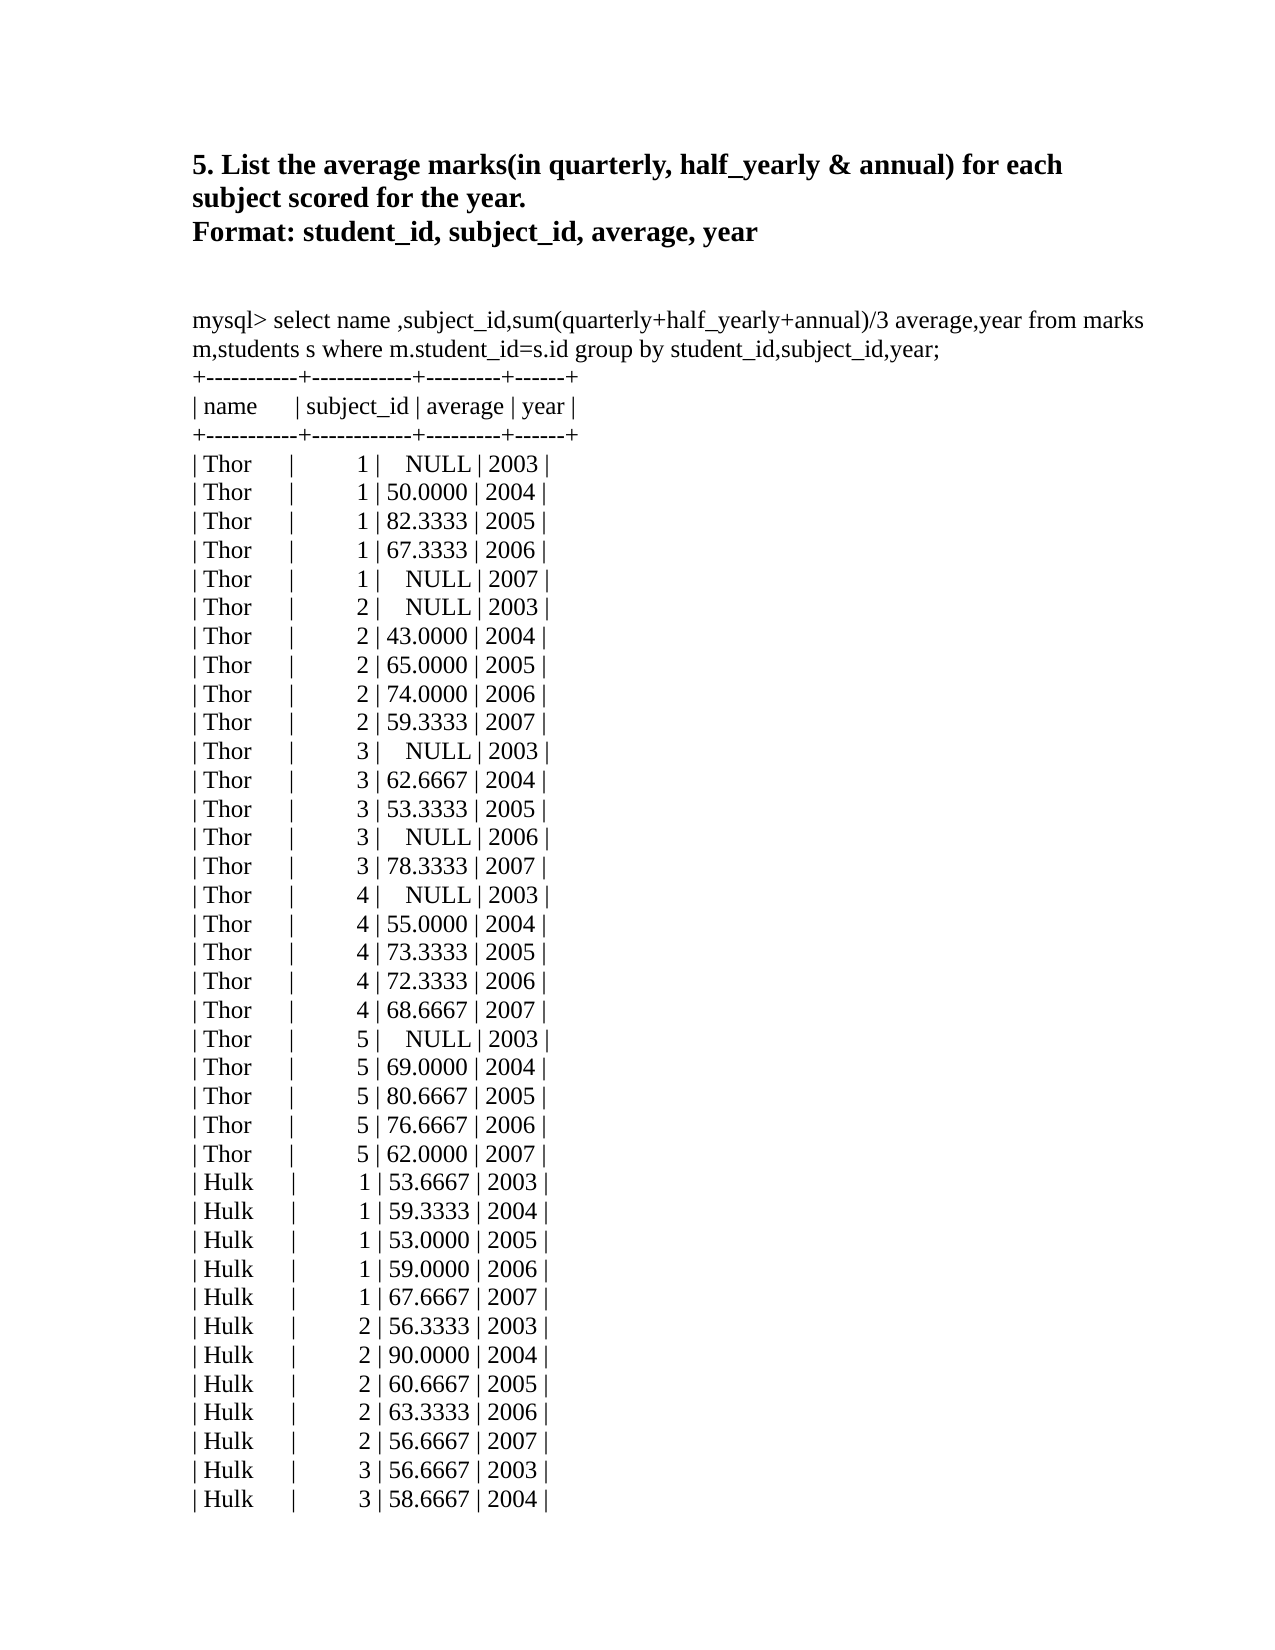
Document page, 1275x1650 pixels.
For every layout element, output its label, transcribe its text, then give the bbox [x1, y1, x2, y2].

text | Thor | 5 | 62.0000 | 2007 | [192, 1139, 1157, 1167]
text | Thor | 5 | NULL | 2003 | [192, 1024, 1157, 1052]
text | Thor | 3 | 53.3333 | 2005 | [192, 794, 1157, 822]
text | Thor | 4 | 68.6667 | 2007 | [192, 995, 1157, 1024]
text | Hulk | 2 | 63.3333 | 2006 | [192, 1397, 1157, 1426]
text | Thor | 3 | 78.3333 | 2007 | [192, 851, 1157, 880]
text +-----------+------------+---------+------+ [192, 362, 1157, 391]
text | Thor | 5 | 76.6667 | 2006 | [192, 1110, 1157, 1139]
text | Hulk | 1 | 59.3333 | 2004 | [192, 1196, 1157, 1225]
text | Thor | 3 | NULL | 2003 | [192, 736, 1157, 765]
text Format: student_id, subject_id, average, year [192, 214, 1157, 247]
text | Thor | 1 | NULL | 2003 | [192, 449, 1157, 477]
text | Hulk | 2 | 56.3333 | 2003 | [192, 1311, 1157, 1340]
text | Thor | 4 | NULL | 2003 | [192, 880, 1157, 909]
text +-----------+------------+---------+------+ [192, 420, 1157, 449]
text 5. List the average marks(in quarterly, half_yearly & annual) for each subject scored for the year. [192, 147, 1157, 214]
text mysql> select name ,subject_id,sum(quarterly+half_yearly+annual)/3 average,year from marks m,students s where m.student_id=s.id group by student_id,subject_id,year; [192, 305, 1157, 362]
text | Thor | 3 | 62.6667 | 2004 | [192, 765, 1157, 794]
text | Hulk | 1 | 59.0000 | 2006 | [192, 1254, 1157, 1282]
text | Thor | 2 | 74.0000 | 2006 | [192, 679, 1157, 707]
text | Thor | 3 | NULL | 2006 | [192, 822, 1157, 851]
text | Thor | 1 | 50.0000 | 2004 | [192, 477, 1157, 506]
text | Hulk | 1 | 53.0000 | 2005 | [192, 1225, 1157, 1254]
text | name | subject_id | average | year | [192, 391, 1157, 420]
text | Thor | 4 | 73.3333 | 2005 | [192, 937, 1157, 966]
text | Hulk | 2 | 56.6667 | 2007 | [192, 1426, 1157, 1455]
text | Thor | 2 | 65.0000 | 2005 | [192, 650, 1157, 679]
text | Thor | 2 | NULL | 2003 | [192, 592, 1157, 621]
text | Thor | 1 | 82.3333 | 2005 | [192, 506, 1157, 535]
text | Hulk | 2 | 90.0000 | 2004 | [192, 1340, 1157, 1369]
text | Thor | 5 | 80.6667 | 2005 | [192, 1081, 1157, 1110]
text | Hulk | 1 | 67.6667 | 2007 | [192, 1282, 1157, 1311]
text | Thor | 1 | 67.3333 | 2006 | [192, 535, 1157, 564]
text | Thor | 2 | 59.3333 | 2007 | [192, 707, 1157, 736]
text | Thor | 4 | 72.3333 | 2006 | [192, 966, 1157, 995]
text | Thor | 2 | 43.0000 | 2004 | [192, 621, 1157, 650]
text | Thor | 4 | 55.0000 | 2004 | [192, 909, 1157, 937]
text | Hulk | 1 | 53.6667 | 2003 | [192, 1167, 1157, 1196]
text | Thor | 1 | NULL | 2007 | [192, 564, 1157, 592]
text | Hulk | 3 | 56.6667 | 2003 | [192, 1455, 1157, 1484]
text | Thor | 5 | 69.0000 | 2004 | [192, 1052, 1157, 1081]
text | Hulk | 2 | 60.6667 | 2005 | [192, 1369, 1157, 1397]
text | Hulk | 3 | 58.6667 | 2004 | [192, 1484, 1157, 1512]
